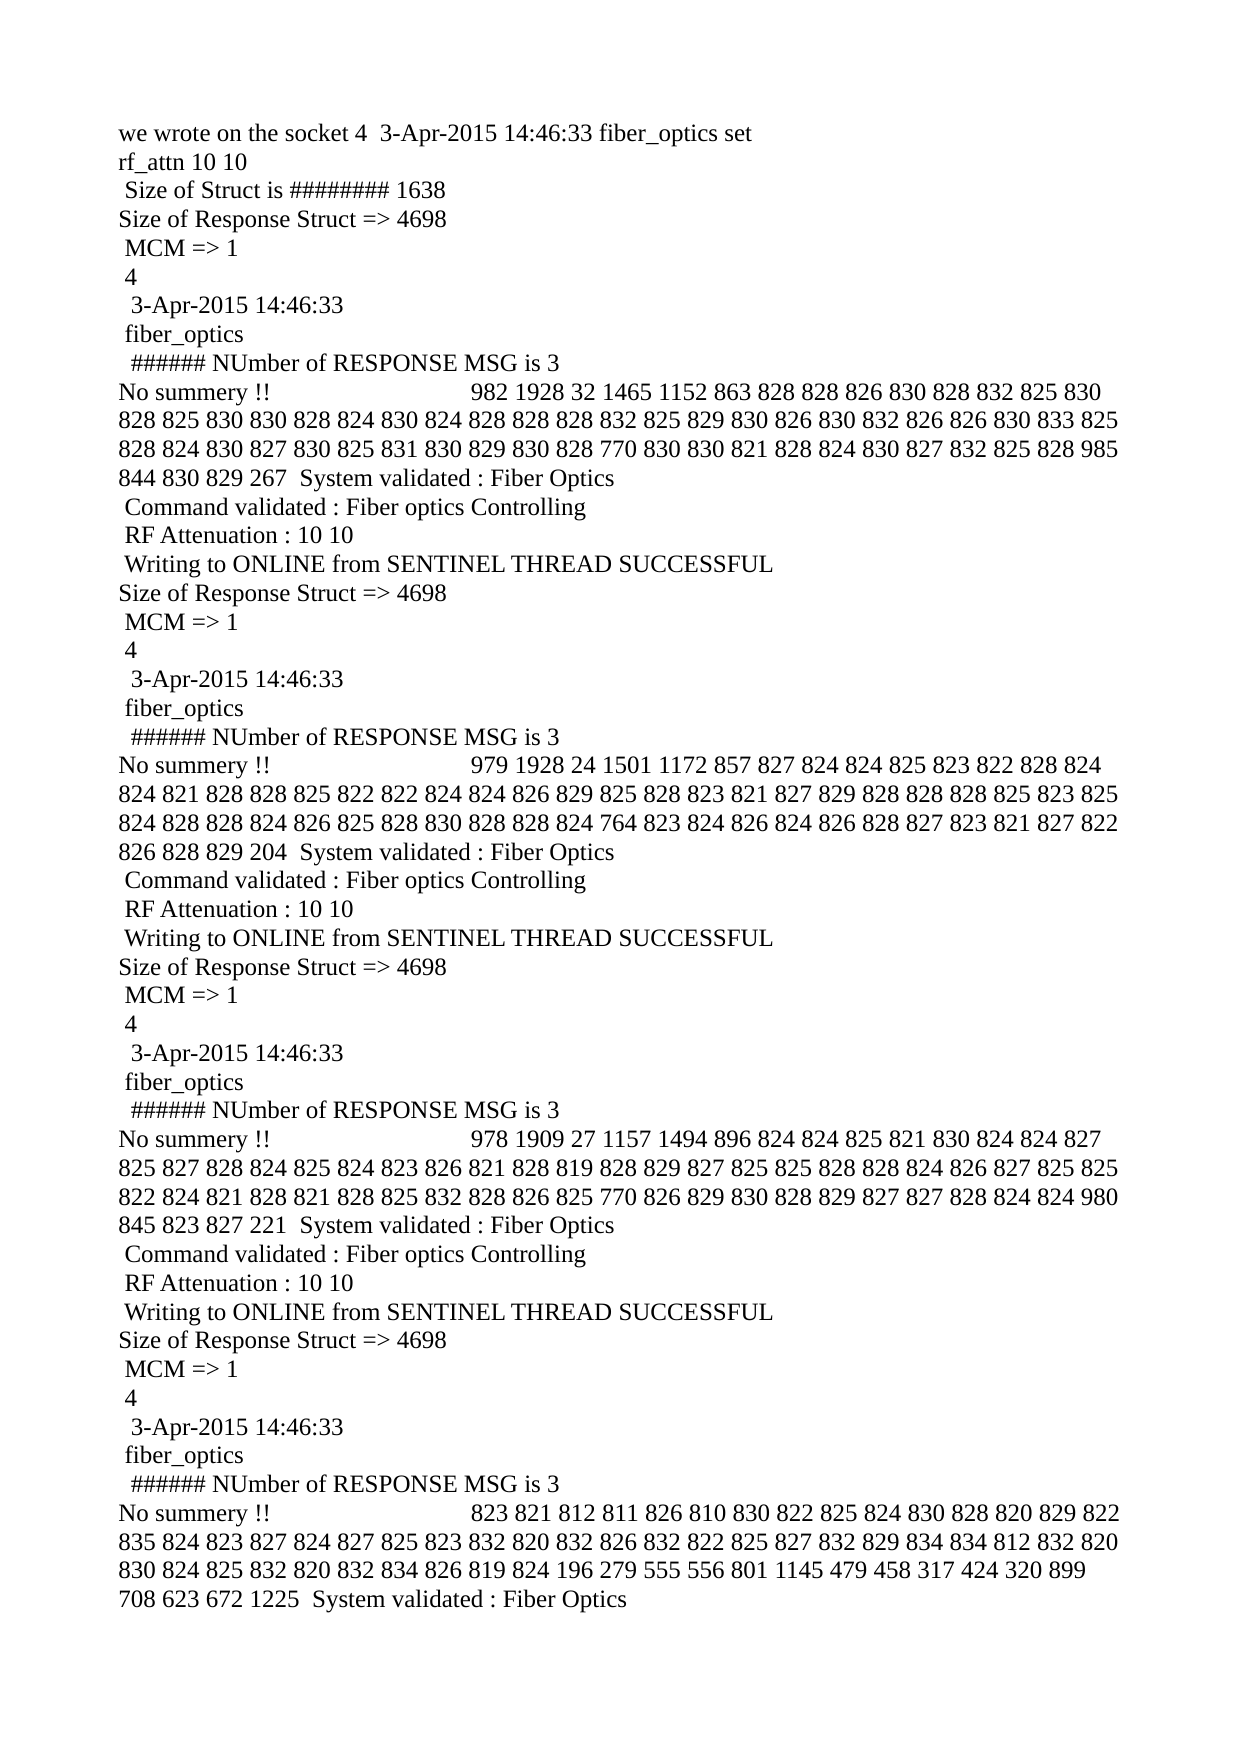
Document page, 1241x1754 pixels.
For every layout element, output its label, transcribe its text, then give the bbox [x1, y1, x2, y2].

text 4 [118, 1383, 1122, 1412]
text 4 [118, 1009, 1122, 1038]
text rf_attn 10 10 [118, 147, 1122, 176]
text ###### NUmber of RESPONSE MSG is 3 [118, 1469, 1122, 1498]
text Command validated : Fiber optics Controlling [118, 492, 1122, 521]
text MCM => 1 [118, 607, 1122, 636]
text RF Attenuation : 10 10 [118, 1268, 1122, 1297]
text MCM => 1 [118, 981, 1122, 1009]
text 4 [118, 636, 1122, 664]
text No summery !! 982 1928 32 1465 1152 863 828 828 826 830 828 832 825 830 828 825 830 830 828 824 830 824 828 828 828 832 825 829 830 826 830 832 826 826 830 833 825 828 824 830 827 830 825 831 830 829 830 828 770 830 830 821 828 824 830 827 832 825 828 985 844 830 829 267 System validated : Fiber Optics [118, 377, 1122, 492]
text MCM => 1 [118, 1354, 1122, 1383]
text 3-Apr-2015 14:46:33 [118, 664, 1122, 693]
text 3-Apr-2015 14:46:33 [118, 1038, 1122, 1067]
text Writing to ONLINE from SENTINEL THREAD SUCCESSFUL [118, 1297, 1122, 1326]
text ###### NUmber of RESPONSE MSG is 3 [118, 1096, 1122, 1124]
text Command validated : Fiber optics Controlling [118, 866, 1122, 894]
text RF Attenuation : 10 10 [118, 521, 1122, 549]
text Size of Struct is ######## 1638 [118, 176, 1122, 204]
text 3-Apr-2015 14:46:33 [118, 291, 1122, 319]
text 3-Apr-2015 14:46:33 [118, 1412, 1122, 1441]
text ###### NUmber of RESPONSE MSG is 3 [118, 348, 1122, 377]
text fiber_optics [118, 1067, 1122, 1096]
text Writing to ONLINE from SENTINEL THREAD SUCCESSFUL [118, 549, 1122, 578]
text No summery !! 978 1909 27 1157 1494 896 824 824 825 821 830 824 824 827 825 827 828 824 825 824 823 826 821 828 819 828 829 827 825 825 828 828 824 826 827 825 825 822 824 821 828 821 828 825 832 828 826 825 770 826 829 830 828 829 827 827 828 824 824 980 845 823 827 221 System validated : Fiber Optics [118, 1124, 1122, 1239]
text fiber_optics [118, 1441, 1122, 1469]
text Size of Response Struct => 4698 [118, 952, 1122, 981]
text ###### NUmber of RESPONSE MSG is 3 [118, 722, 1122, 751]
text No summery !! 823 821 812 811 826 810 830 822 825 824 830 828 820 829 822 835 824 823 827 824 827 825 823 832 820 832 826 832 822 825 827 832 829 834 834 812 832 820 830 824 825 832 820 832 834 826 819 824 196 279 555 556 801 1145 479 458 317 424 320 899 708 623 672 1225 System validated : Fiber Optics [118, 1498, 1122, 1613]
text Size of Response Struct => 4698 [118, 204, 1122, 233]
text 4 [118, 262, 1122, 291]
text we wrote on the socket 4 3-Apr-2015 14:46:33 fiber_optics set [118, 118, 1122, 147]
text Size of Response Struct => 4698 [118, 1326, 1122, 1354]
text RF Attenuation : 10 10 [118, 894, 1122, 923]
text Size of Response Struct => 4698 [118, 578, 1122, 607]
text Writing to ONLINE from SENTINEL THREAD SUCCESSFUL [118, 923, 1122, 952]
text No summery !! 979 1928 24 1501 1172 857 827 824 824 825 823 822 828 824 824 821 828 828 825 822 822 824 824 826 829 825 828 823 821 827 829 828 828 828 825 823 825 824 828 828 824 826 825 828 830 828 828 824 764 823 824 826 824 826 828 827 823 821 827 822 826 828 829 204 System validated : Fiber Optics [118, 751, 1122, 866]
text fiber_optics [118, 693, 1122, 722]
text Command validated : Fiber optics Controlling [118, 1239, 1122, 1268]
text fiber_optics [118, 319, 1122, 348]
text MCM => 1 [118, 233, 1122, 262]
